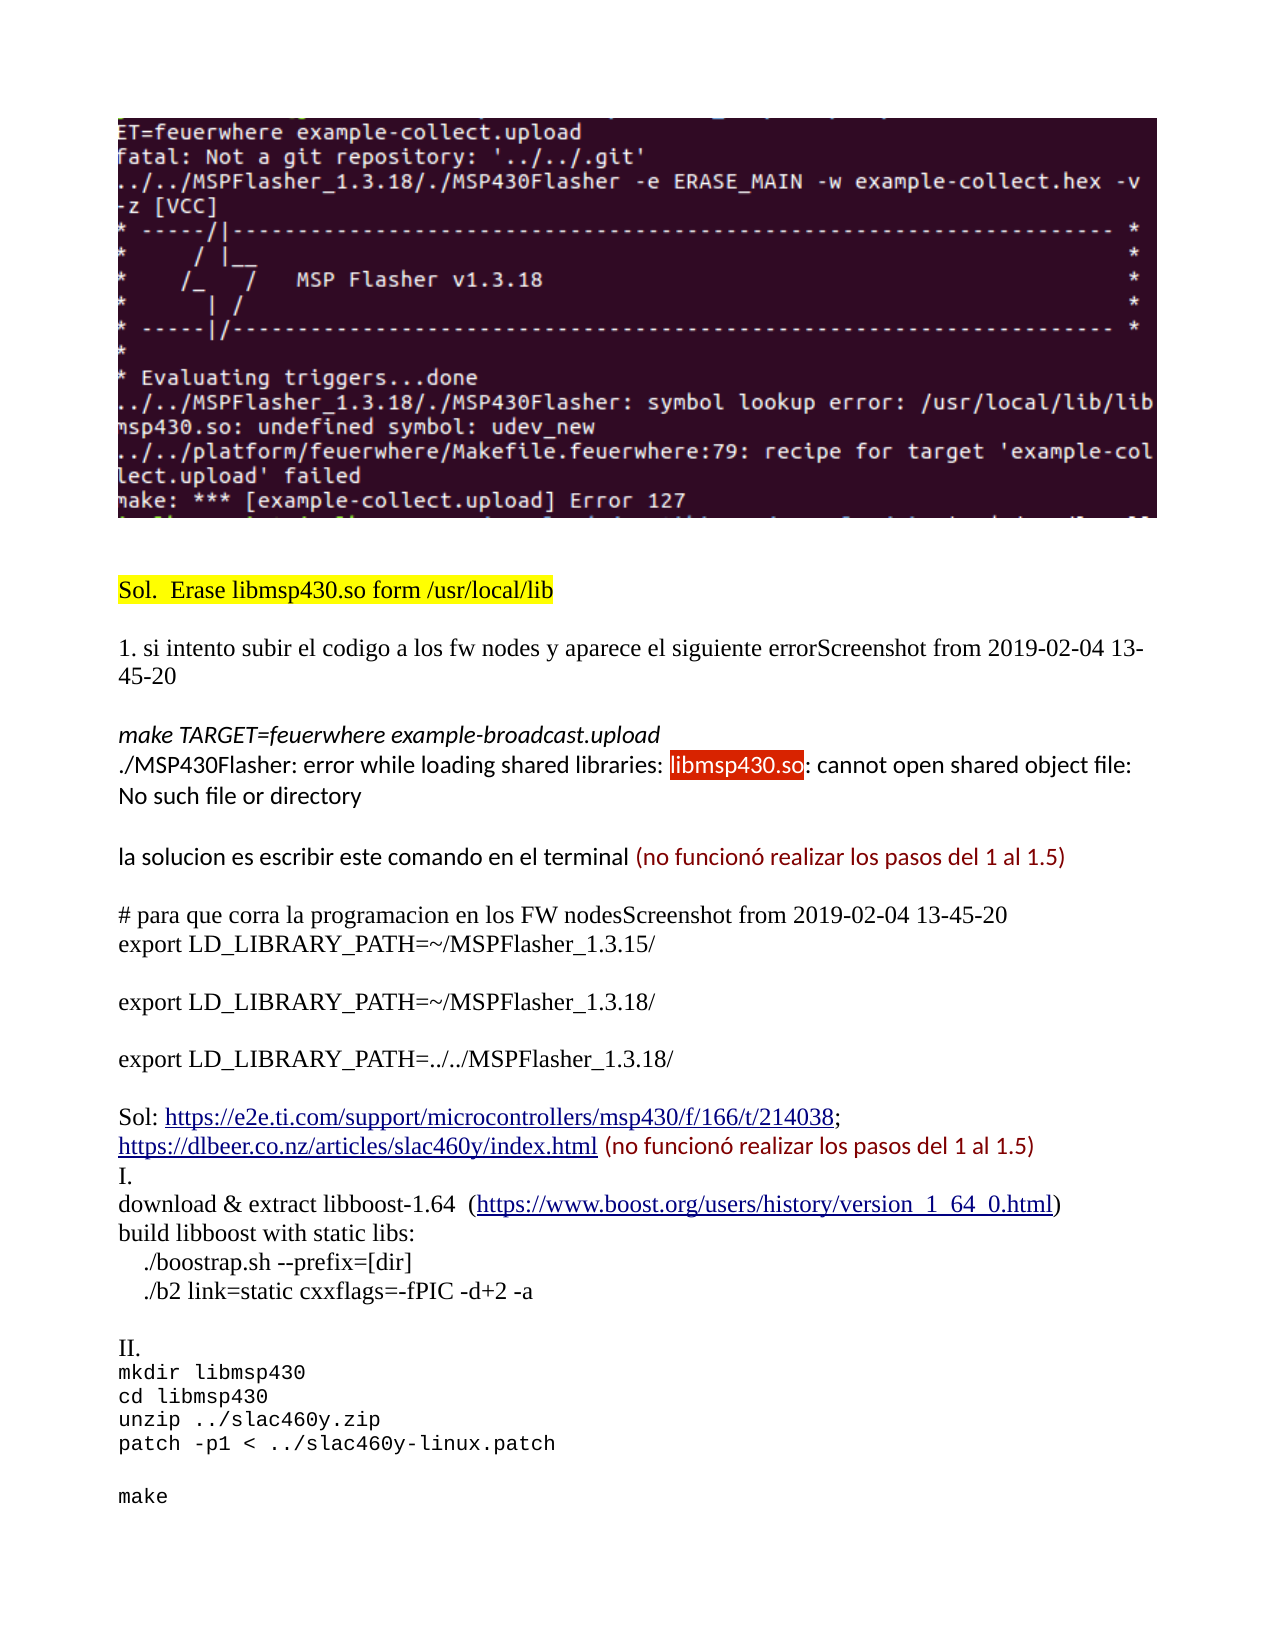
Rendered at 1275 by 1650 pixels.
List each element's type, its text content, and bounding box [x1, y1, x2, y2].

text patch -p1 < ../slac460y-linux.patch [118, 1433, 1157, 1457]
text make TARGET=feuerwhere example-broadcast.upload ./MSP430Flasher: error while loading shared libraries: libmsp430.so: cannot open shared object file: No such file or directory [118, 719, 1157, 811]
text make [118, 1486, 1157, 1510]
text unzip ../slac460y.zip [118, 1409, 1157, 1433]
text 1. si intento subir el codigo a los fw nodes y aparece el siguiente errorScreenshot from 2019-02-04 13-45-20 [118, 633, 1157, 690]
text # para que corra la programacion en los FW nodesScreenshot from 2019-02-04 13-45-20 [118, 900, 1157, 929]
text download & extract libboost-1.64 (https://www.boost.org/users/history/version_1_64_0.html) build libboost with static libs: ./boostrap.sh --prefix=[dir] ./b2 link=static cxxflags=-fPIC -d+2 -a [118, 1189, 1157, 1333]
text Sol: https://e2e.ti.com/support/microcontrollers/msp430/f/166/t/214038; https://dlbeer.co.nz/articles/slac460y/index.html (no funcionó realizar los pasos del 1 al 1.5) [118, 1102, 1157, 1161]
text II. [118, 1333, 1157, 1362]
text export LD_LIBRARY_PATH=~/MSPFlasher_1.3.18/ [118, 987, 1157, 1015]
text export LD_LIBRARY_PATH=../../MSPFlasher_1.3.18/ [118, 1044, 1157, 1073]
text export LD_LIBRARY_PATH=~/MSPFlasher_1.3.15/ [118, 929, 1157, 958]
text mkdir libmsp430 [118, 1362, 1157, 1386]
text la solucion es escribir este comando en el terminal (no funcionó realizar los pasos del 1 al 1.5) [118, 841, 1157, 872]
text I. [118, 1161, 1157, 1189]
picture [118, 118, 1157, 518]
text Sol. Erase libmsp430.so form /usr/local/lib [118, 575, 1157, 604]
text cd libmsp430 [118, 1386, 1157, 1409]
